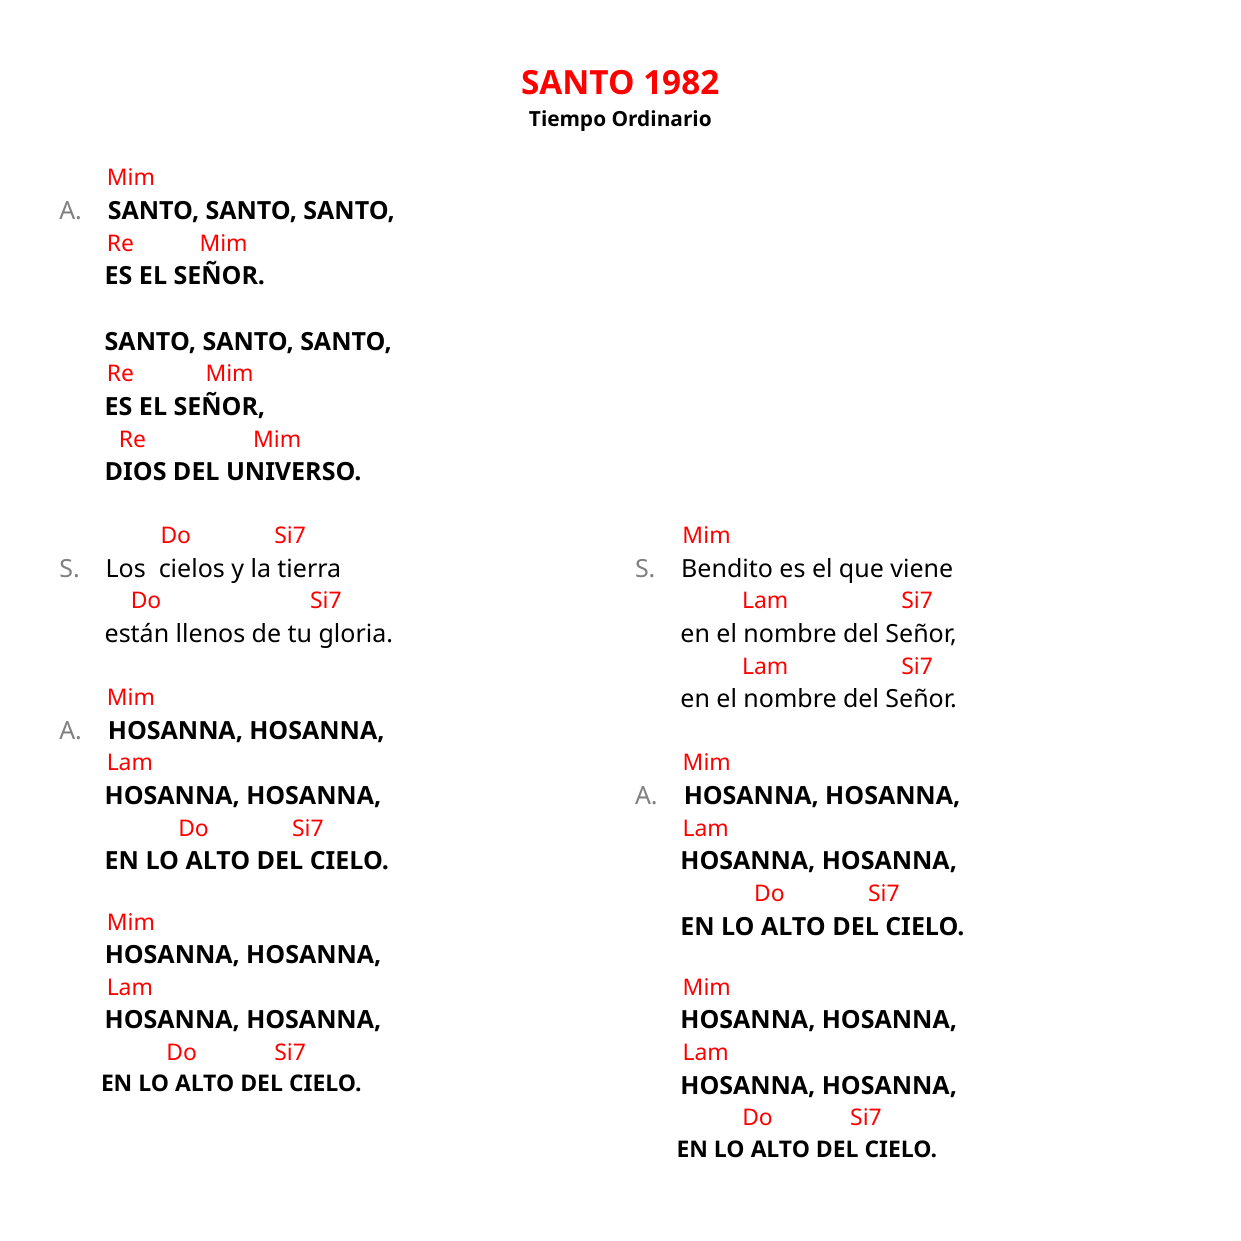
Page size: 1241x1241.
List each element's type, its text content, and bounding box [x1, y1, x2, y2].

text Mim [59, 681, 605, 712]
text están llenos de tu gloria. [59, 616, 605, 650]
text Re Mim [59, 357, 1181, 388]
text HOSANNA, HOSANNA, [59, 778, 605, 812]
text ES EL SEÑOR. [59, 258, 1181, 292]
text HOSANNA, HOSANNA, [635, 1002, 1181, 1036]
text S. Los cielos y la tierra [59, 550, 605, 584]
text Do Si7 [59, 584, 605, 616]
text EN LO ALTO DEL CIELO. [59, 843, 605, 877]
text A. HOSANNA, HOSANNA, [59, 712, 605, 746]
text Mim [635, 971, 1181, 1002]
text Lam [59, 971, 605, 1002]
text Lam Si7 [635, 584, 1181, 616]
text ES EL SEÑOR, [59, 388, 1181, 423]
text EN LO ALTO DEL CIELO. [59, 1067, 605, 1098]
text SANTO, SANTO, SANTO, [59, 323, 1181, 357]
text A. HOSANNA, HOSANNA, [635, 778, 1181, 812]
text Lam [59, 746, 605, 778]
text Re Mim [59, 423, 1181, 454]
text Tiempo Ordinario [59, 104, 1181, 133]
text en el nombre del Señor, [635, 616, 1181, 650]
text Mim [635, 746, 1181, 778]
text Do Si7 [635, 1101, 1181, 1133]
text HOSANNA, HOSANNA, [59, 1002, 605, 1036]
text Lam [635, 812, 1181, 843]
text SANTO 1982 [59, 59, 1181, 104]
text EN LO ALTO DEL CIELO. [635, 1133, 1181, 1164]
text en el nombre del Señor. [635, 681, 1181, 715]
text Lam [635, 1036, 1181, 1067]
text Do Si7 [635, 877, 1181, 908]
text Mim [635, 519, 1181, 550]
text Re Mim [59, 227, 1181, 258]
text Do Si7 [59, 1036, 605, 1067]
text HOSANNA, HOSANNA, [635, 843, 1181, 877]
text A. SANTO, SANTO, SANTO, [59, 193, 1181, 227]
text Lam Si7 [635, 650, 1181, 681]
text Mim [59, 905, 605, 937]
text S. Bendito es el que viene [635, 550, 1181, 584]
text HOSANNA, HOSANNA, [635, 1067, 1181, 1101]
text Mim [59, 161, 1181, 193]
text HOSANNA, HOSANNA, [59, 937, 605, 971]
text Do Si7 [59, 519, 605, 550]
text DIOS DEL UNIVERSO. [59, 454, 1181, 488]
text EN LO ALTO DEL CIELO. [635, 908, 1181, 942]
text Do Si7 [59, 812, 605, 843]
